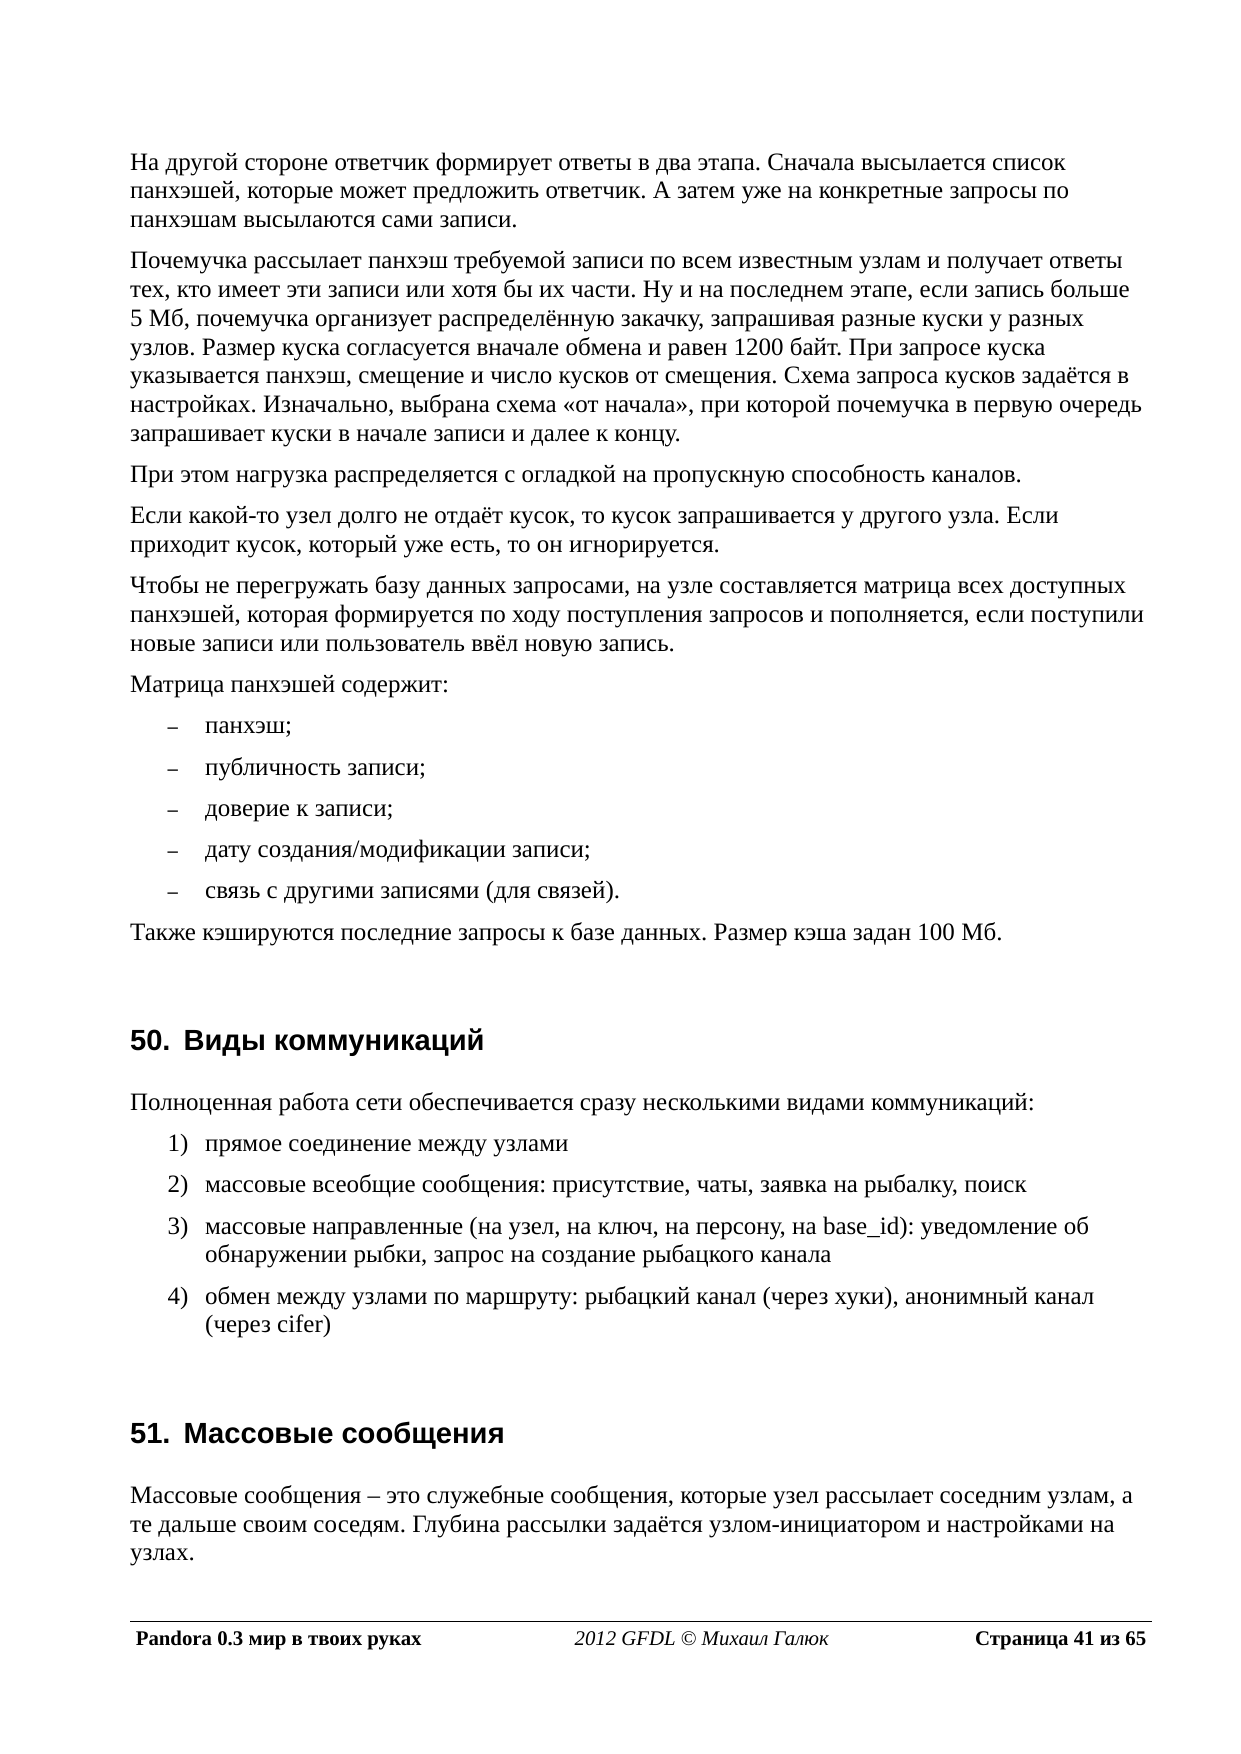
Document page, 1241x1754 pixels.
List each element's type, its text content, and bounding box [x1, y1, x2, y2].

text Полноценная работа сети обеспечивается сразу несколькими видами коммуникаций: [130, 1087, 1152, 1116]
text Массовые сообщения – это служебные сообщения, которые узел рассылает соседним узлам, а те дальше своим соседям. Глубина рассылки задаётся узлом-инициатором и настройками на узлах. [130, 1480, 1152, 1566]
text Если какой-то узел долго не отдаёт кусок, то кусок запрашивается у другого узла. Если приходит кусок, который уже есть, то он игнорируется. [130, 501, 1152, 558]
text Также кэшируются последние запросы к базе данных. Размер кэша задан 100 Мб. [130, 917, 1152, 946]
list доверие к записи; [167, 793, 1152, 822]
text Чтобы не перегружать базу данных запросами, на узле составляется матрица всех доступных панхэшей, которая формируется по ходу поступления запросов и пополняется, если поступили новые записи или пользователь ввёл новую запись. [130, 571, 1152, 657]
text На другой стороне ответчик формирует ответы в два этапа. Сначала высылается список панхэшей, которые может предложить ответчик. А затем уже на конкретные запросы по панхэшам высылаются сами записи. [130, 147, 1152, 233]
text При этом нагрузка распределяется с огладкой на пропускную способность каналов. [130, 459, 1152, 488]
list прямое соединение между узлами [167, 1128, 1152, 1157]
list обмен между узлами по маршруту: рыбацкий канал (через хуки), анонимный канал (через cifer) [167, 1281, 1152, 1338]
list публичность записи; [167, 752, 1152, 781]
list дату создания/модификации записи; [167, 834, 1152, 863]
text Почемучка рассылает панхэш требуемой записи по всем известным узлам и получает ответы тех, кто имеет эти записи или хотя бы их части. Ну и на последнем этапе, если запись больше 5 Мб, почемучка организует распределённую закачку, запрашивая разные куски у разных узлов. Размер куска согласуется вначале обмена и равен 1200 байт. При запросе куска указывается панхэш, смещение и число кусков от смещения. Схема запроса кусков задаётся в настройках. Изначально, выбрана схема «от начала», при которой почемучка в первую очередь запрашивает куски в начале записи и далее к концу. [130, 246, 1152, 447]
list связь с другими записями (для связей). [167, 876, 1152, 904]
subtitle Виды коммуникаций [130, 1023, 1152, 1057]
list панхэш; [167, 711, 1152, 739]
list массовые всеобщие сообщения: присутствие, чаты, заявка на рыбалку, поиск [167, 1169, 1152, 1198]
text Матрица панхэшей содержит: [130, 669, 1152, 698]
list массовые направленные (на узел, на ключ, на персону, на base_id): уведомление об обнаружении рыбки, запрос на создание рыбацкого канала [167, 1211, 1152, 1268]
subtitle Массовые сообщения [130, 1416, 1152, 1450]
